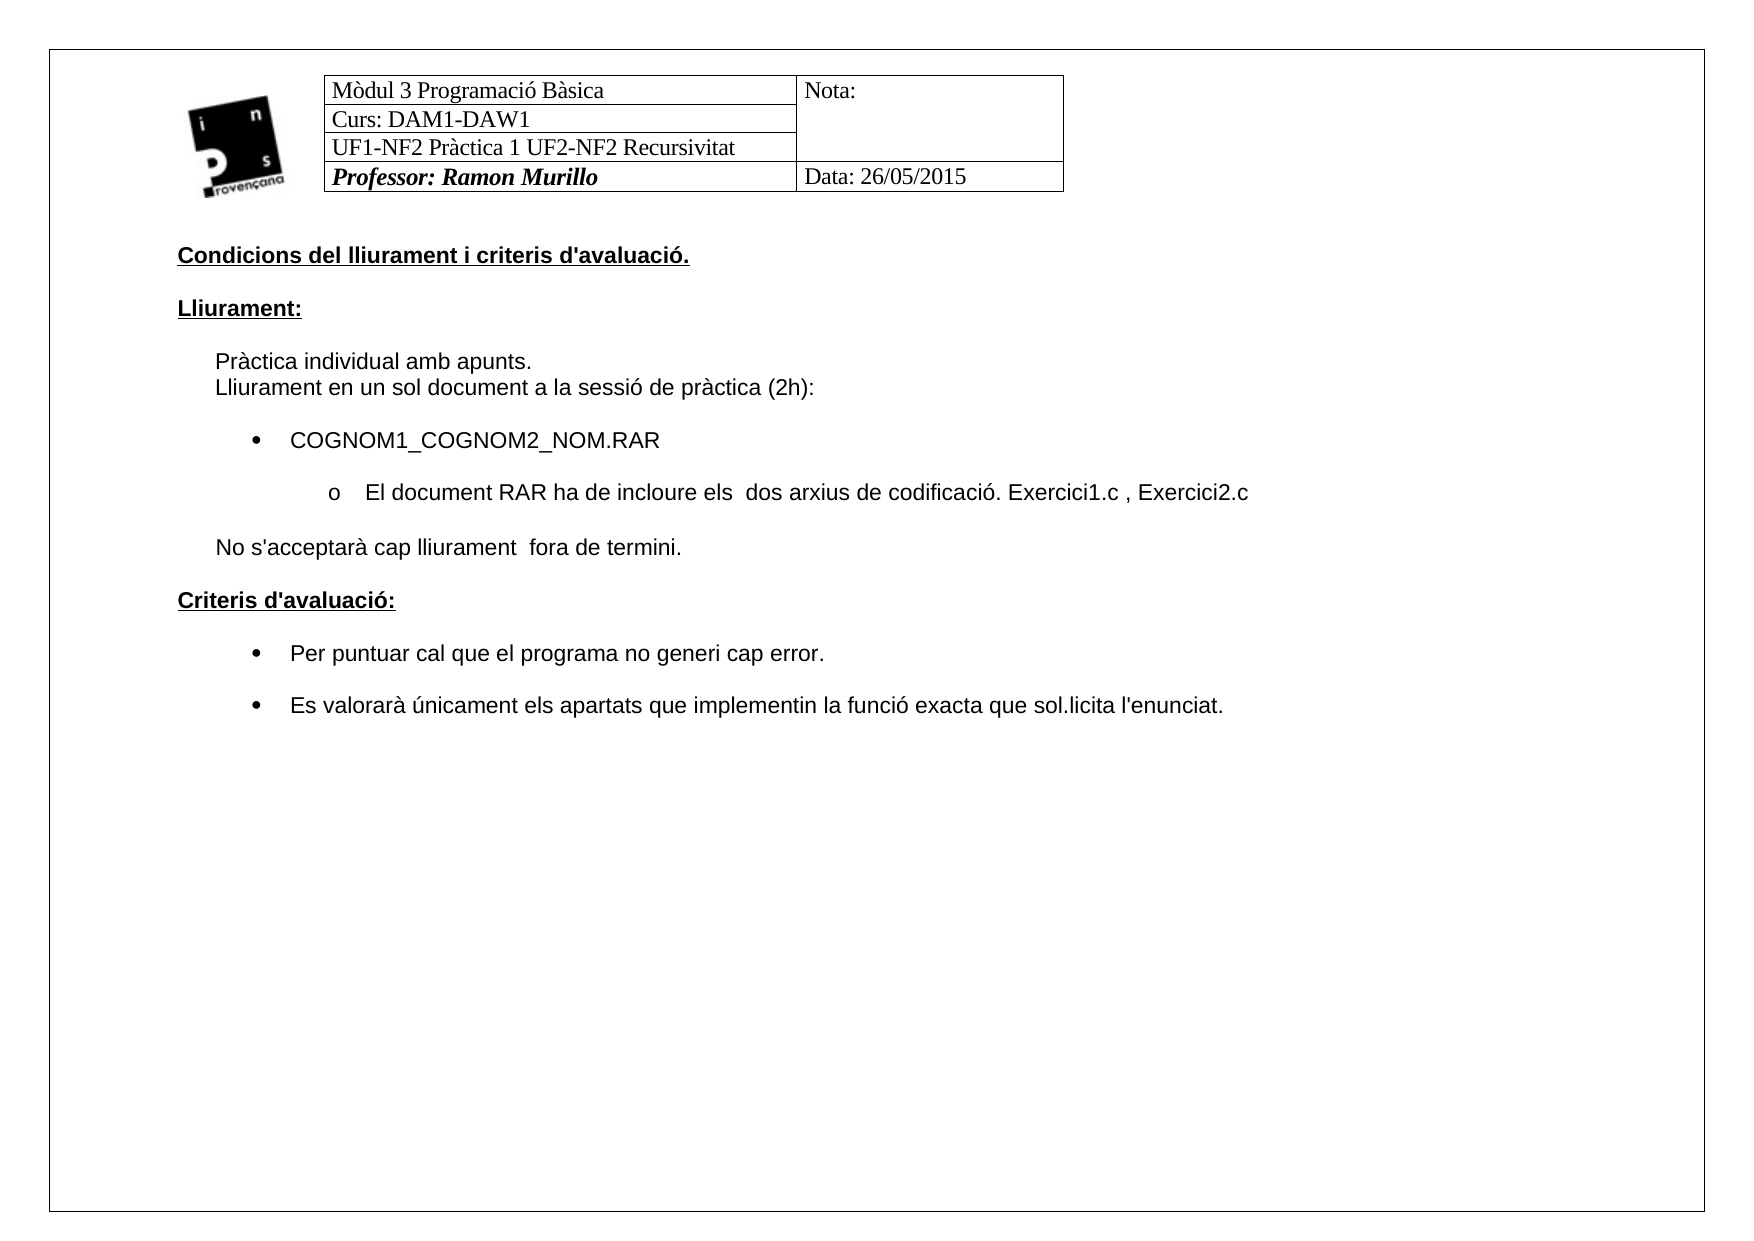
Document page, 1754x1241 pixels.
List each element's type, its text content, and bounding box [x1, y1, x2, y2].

list Per puntuar cal que el programa no generi cap error. [252, 639, 1577, 666]
picture [159, 95, 313, 198]
text Lliurament en un sol document a la sessió de pràctica (2h): [215, 374, 1577, 400]
text Criteris d'avaluació: [177, 587, 1577, 613]
list Es valorarà únicament els apartats que implementin la funció exacta que sol.licita l'enunciat. [252, 692, 1577, 718]
text Lliurament: [177, 295, 1577, 321]
list COGNOM1_COGNOM2_NOM.RAR [252, 427, 1577, 453]
text Pràctica individual amb apunts. [215, 348, 1577, 374]
list El document RAR ha de incloure els dos arxius de codificació. Exercici1.c , Exercici2.c [327, 479, 1577, 508]
text Condicions del lliurament i criteris d'avaluació. [177, 242, 1577, 268]
text No s'acceptarà cap lliurament fora de termini. [177, 534, 1577, 560]
